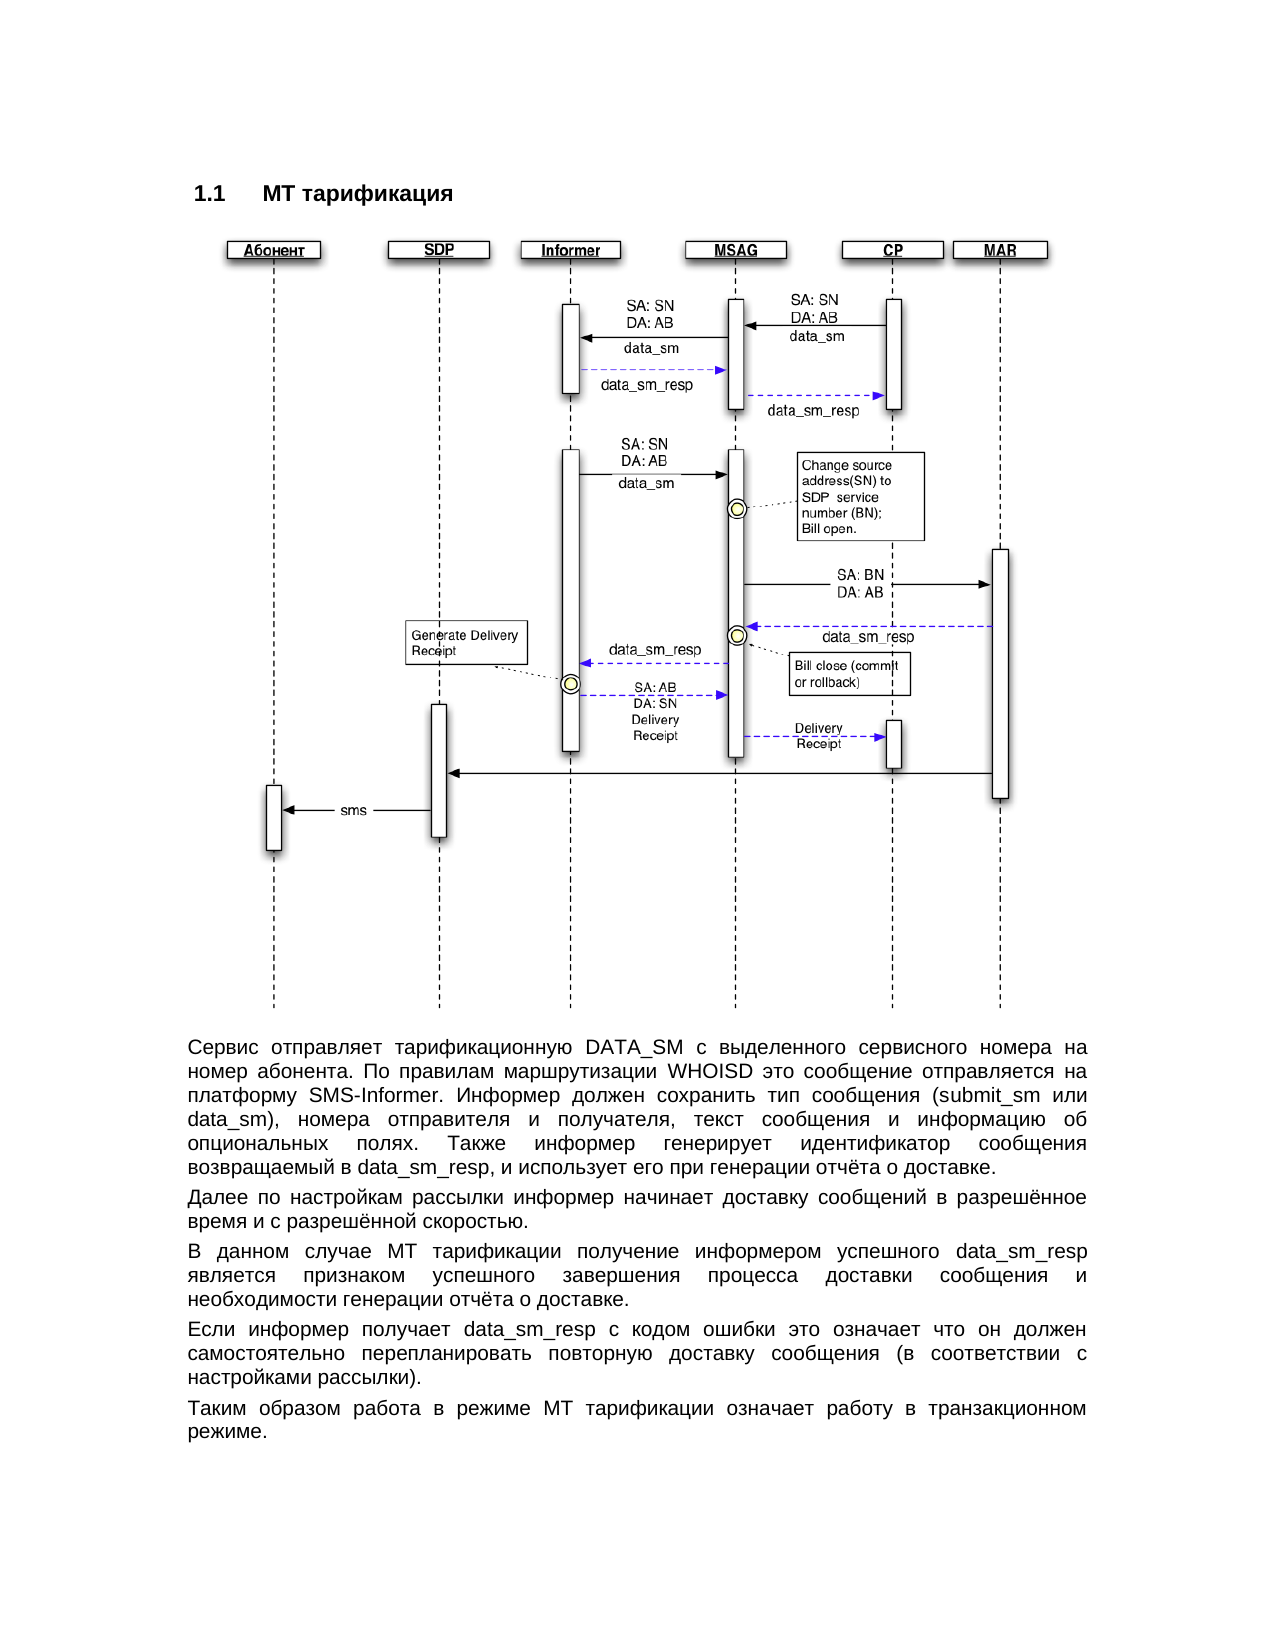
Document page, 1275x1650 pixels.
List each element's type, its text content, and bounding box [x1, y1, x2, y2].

text Далее по настройкам рассылки информер начинает доставку сообщений в разрешённое время и с разрешённой скоростью. [187, 1185, 1088, 1233]
subtitle MT тарификация [187, 180, 1088, 207]
text Если информер получает data_sm_resp с кодом ошибки это означает что он должен самостоятельно перепланировать повторную доставку сообщения (в соответствии с настройками рассылки). [187, 1317, 1088, 1389]
text Таким образом работа в режиме МТ тарификации означает работу в транзакционном режиме. [187, 1395, 1088, 1443]
text В данном случае МТ тарификации получение информером успешного data_sm_resp является признаком успешного завершения процесса доставки сообщения и необходимости генерации отчёта о доставке. [187, 1239, 1088, 1311]
text Сервис отправляет тарификационную DATA_SM с выделенного сервисного номера на номер абонента. По правилам маршрутизации WHOISD это сообщение отправляется на платформу SMS-Informer. Информер должен сохранить тип сообщения (submit_sm или data_sm), номера отправителя и получателя, текст сообщения и информацию об опциональных полях. Также информер генерирует идентификатор сообщения возвращаемый в data_sm_resp, и использует его при генерации отчёта о доставке. [187, 1035, 1088, 1179]
picture [203, 221, 1070, 1020]
